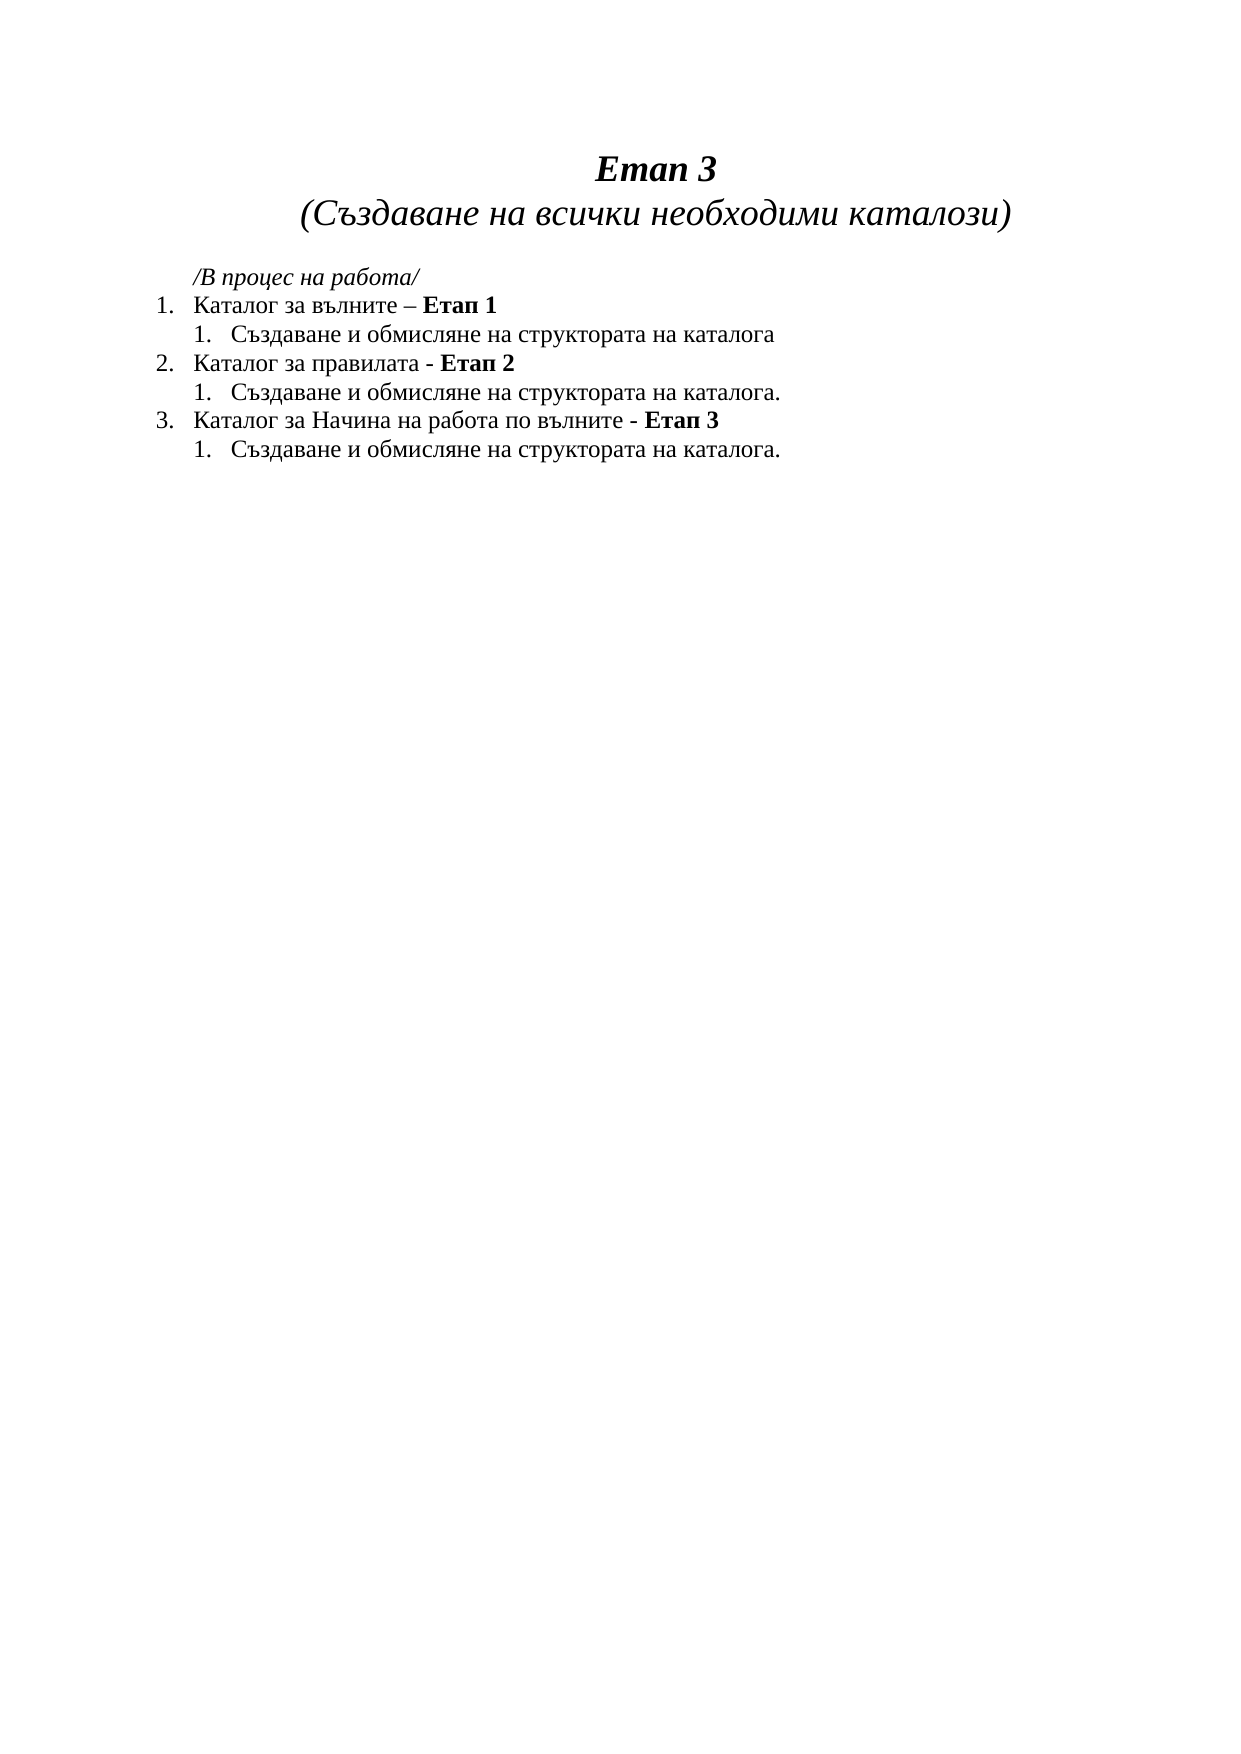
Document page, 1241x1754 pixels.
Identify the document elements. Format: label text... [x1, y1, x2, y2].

list Каталог за правилата - Етап 2 [156, 348, 1122, 377]
list Създаване и обмисляне на структората на каталога. [193, 377, 1122, 406]
list Създаване и обмисляне на структората на каталога [193, 319, 1122, 348]
list /В процес на работа/ [156, 262, 1122, 291]
list Създаване и обмисляне на структората на каталога. [193, 434, 1122, 463]
list Каталог за Начина на работа по вълните - Етап 3 [156, 406, 1122, 434]
list Каталог за вълните – Етап 1 [156, 291, 1122, 319]
list Етап 3 (Създаване на всички необходими каталози) [156, 147, 1122, 233]
